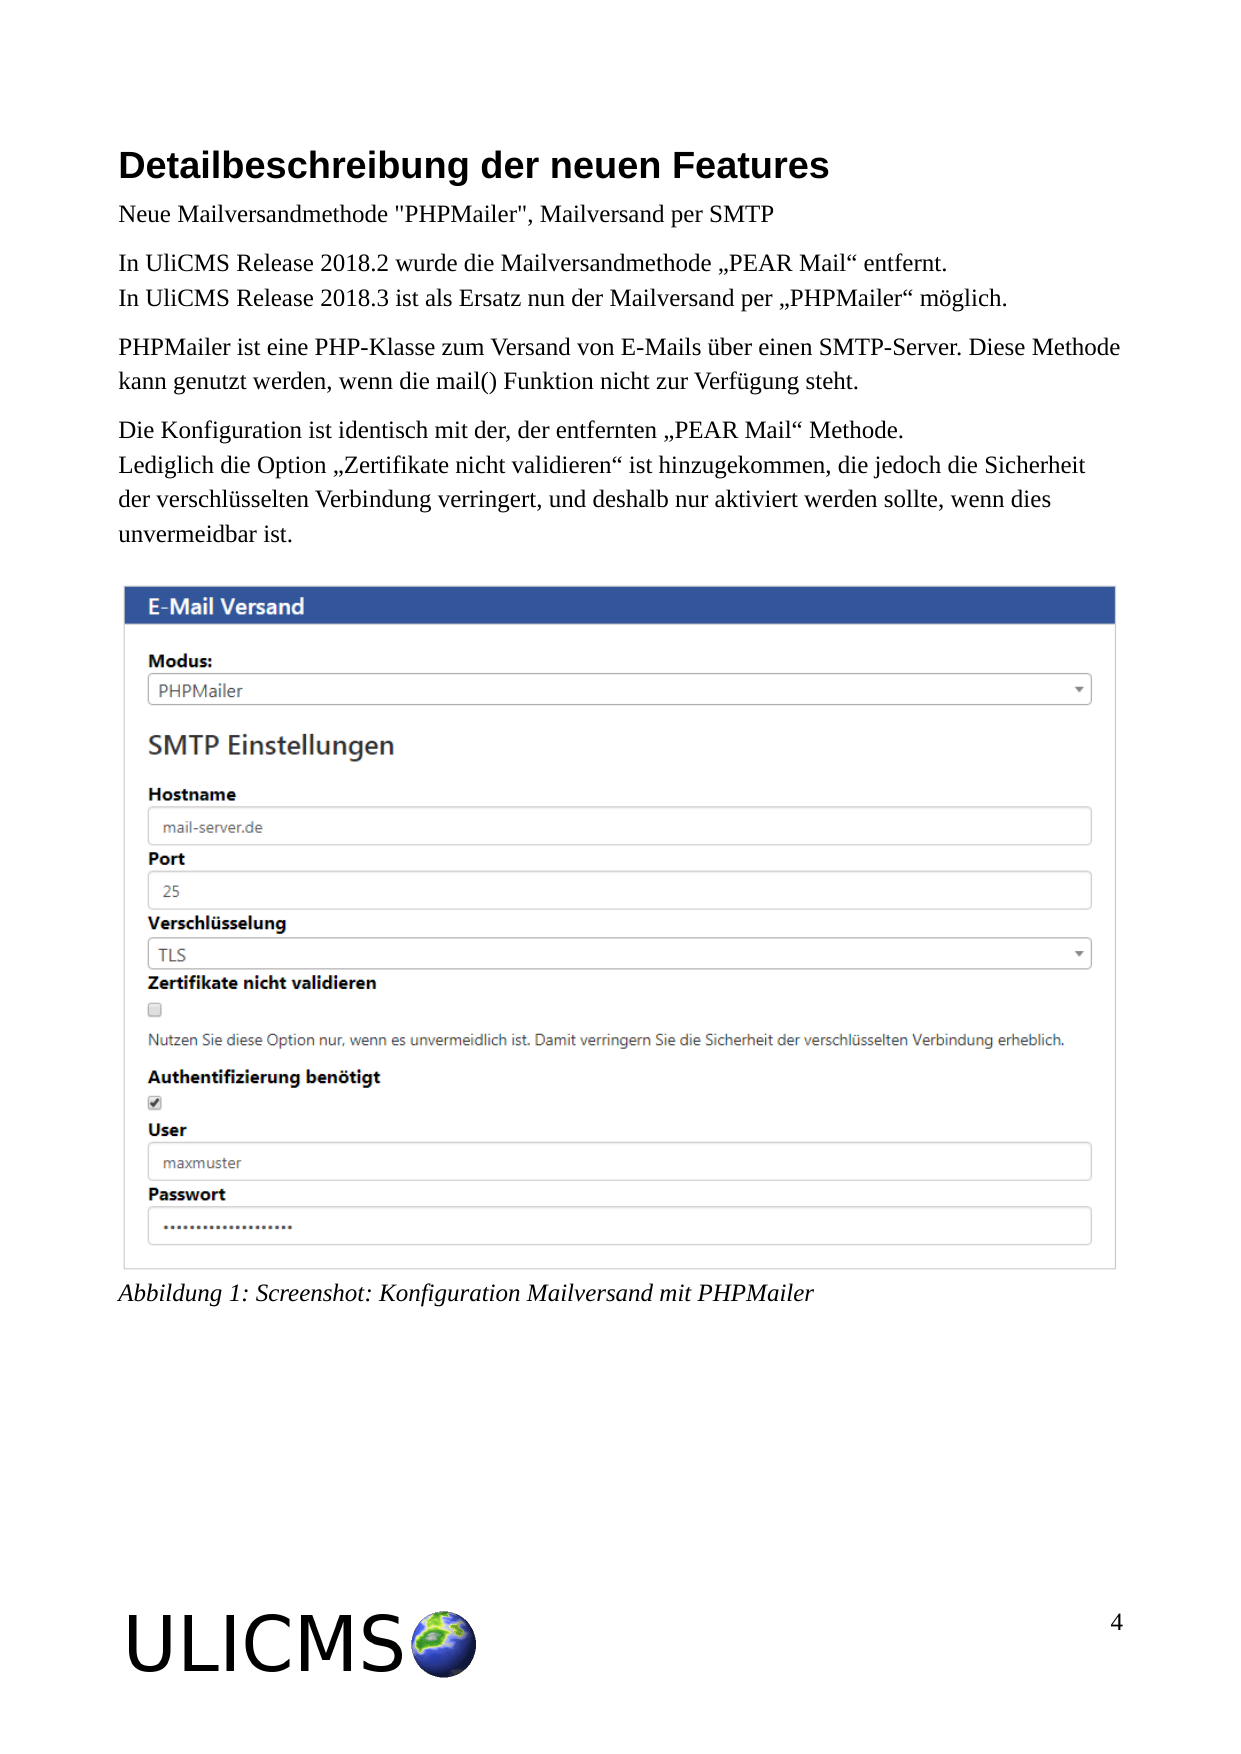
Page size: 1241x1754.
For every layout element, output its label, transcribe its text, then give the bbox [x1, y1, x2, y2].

subtitle Detailbeschreibung der neuen Features [118, 143, 1123, 187]
text Abbildung 1: Screenshot: Konfiguration Mailversand mit PHPMailer [118, 1274, 1123, 1307]
text PHPMailer ist eine PHP-Klasse zum Versand von E-Mails über einen SMTP-Server. Diese Methode kann genutzt werden, wenn die mail() Funktion nicht zur Verfügung steht. [118, 332, 1123, 395]
picture [118, 580, 1123, 1274]
picture [118, 1607, 479, 1681]
text In UliCMS Release 2018.2 wurde die Mailversandmethode „PEAR Mail“ entfernt. In UliCMS Release 2018.3 ist als Ersatz nun der Mailversand per „PHPMailer“ möglich. [118, 248, 1123, 312]
text Die Konfiguration ist identisch mit der, der entfernten „PEAR Mail“ Methode. Lediglich die Option „Zertifikate nicht validieren“ ist hinzugekommen, die jedoch die Sicherheit der verschlüsselten Verbindung verringert, und deshalb nur aktiviert werden sollte, wenn dies unvermeidbar ist. [118, 415, 1123, 548]
